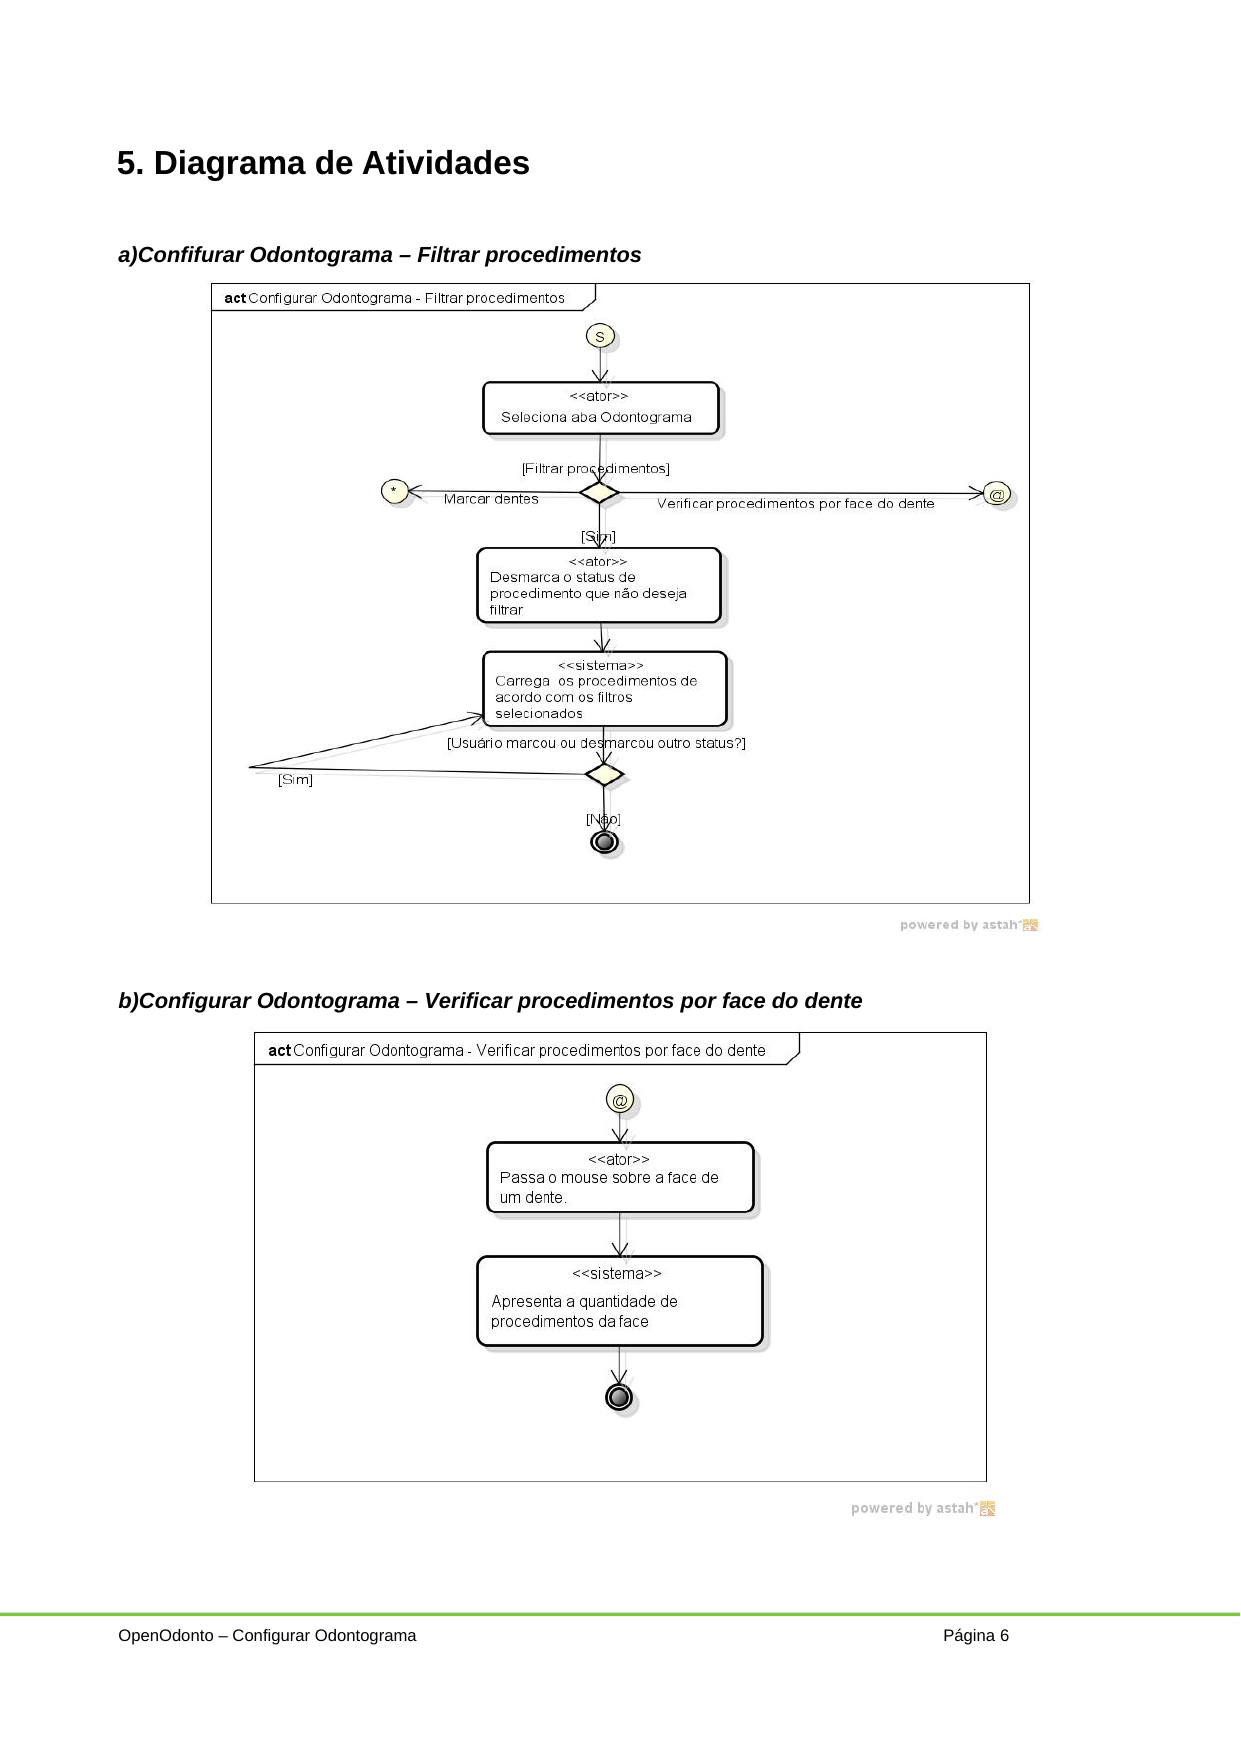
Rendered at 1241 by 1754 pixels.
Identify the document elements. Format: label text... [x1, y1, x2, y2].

subtitle Configurar Odontograma – Verificar procedimentos por face do dente [118, 988, 1122, 1013]
subtitle Confifurar Odontograma – Filtrar procedimentos [118, 242, 1122, 267]
picture [198, 273, 1042, 935]
picture [241, 1019, 999, 1520]
subtitle 5. Diagrama de Atividades [115, 143, 1122, 182]
